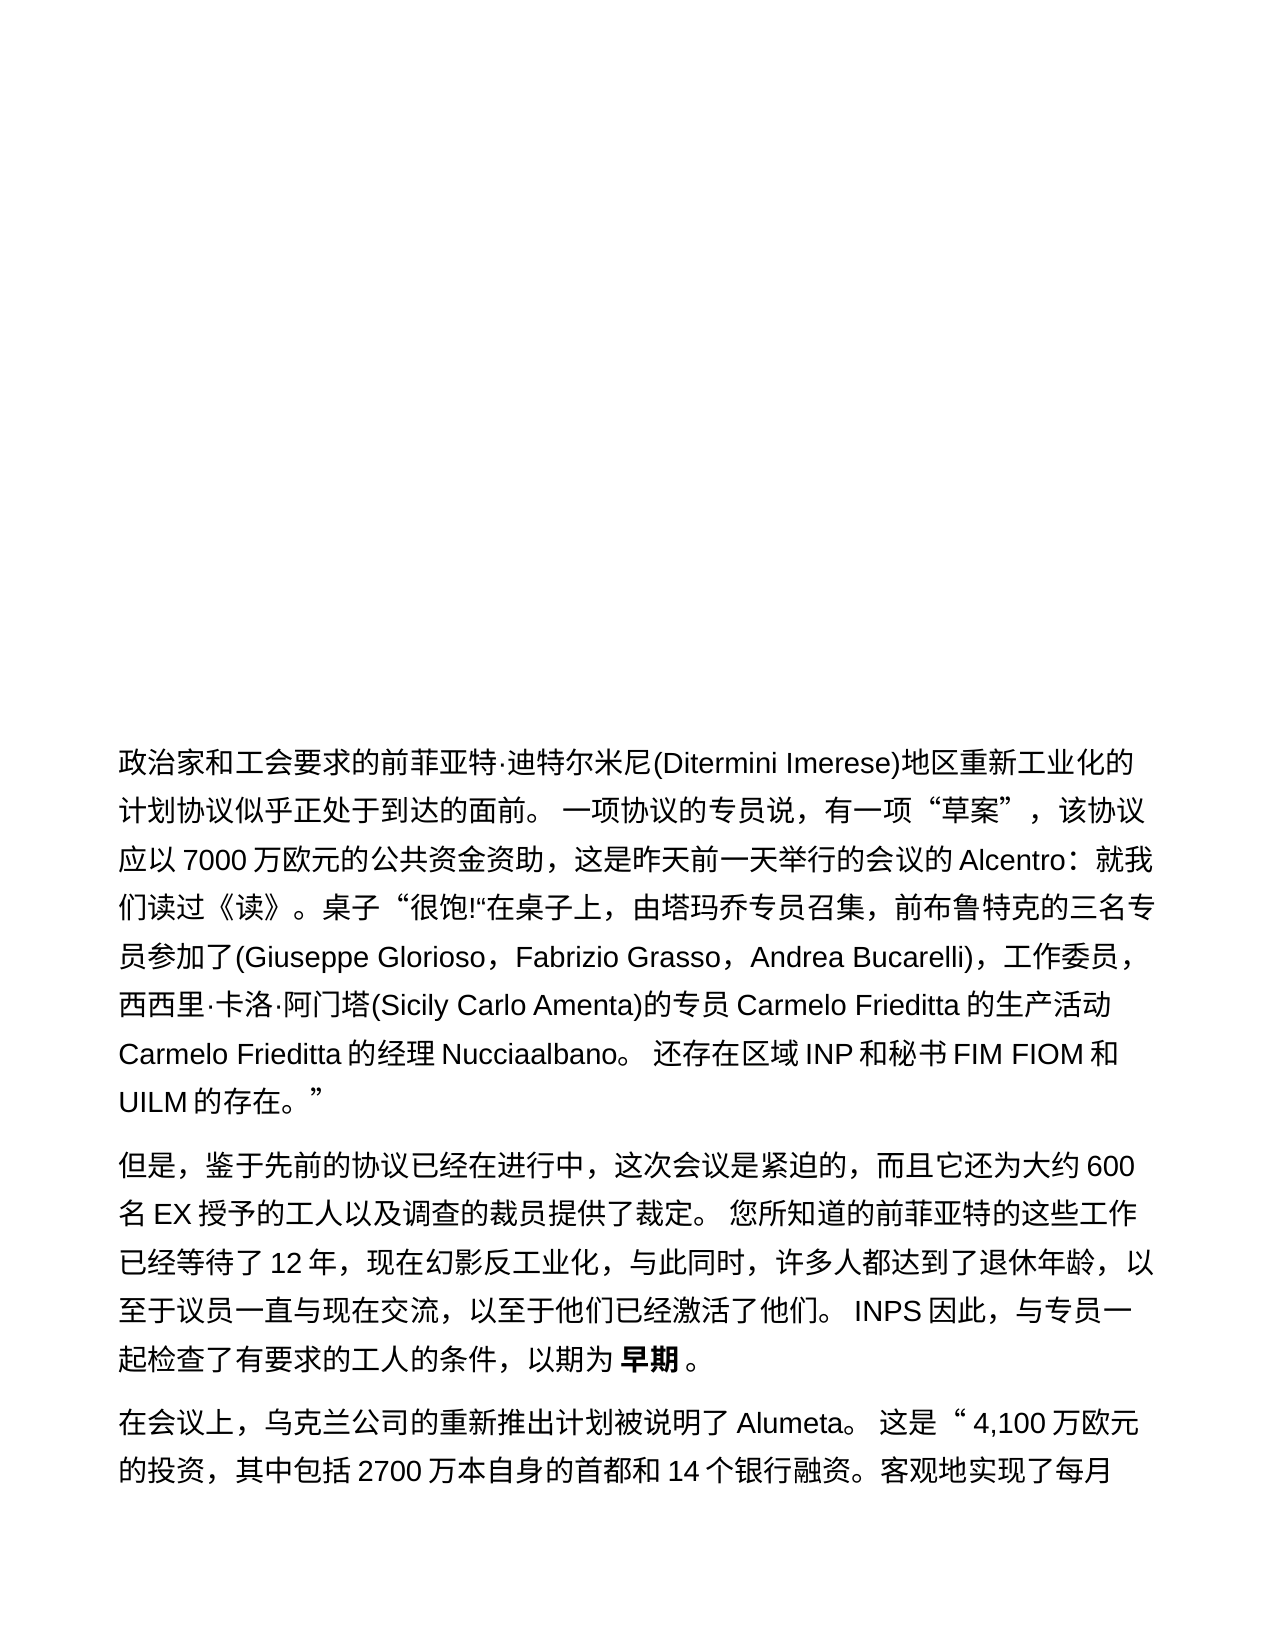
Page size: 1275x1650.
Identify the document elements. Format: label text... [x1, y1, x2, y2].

text 但是，鉴于先前的协议已经在进行中，这次会议是紧迫的，而且它还为大约600名EX授予的工人以及调查的裁员提供了裁定。 您所知道的前菲亚特的这些工作已经等待了12年，现在幻影反工业化，与此同时，许多人都达到了退休年龄，以至于议员一直与现在交流，以至于他们已经激活了他们。 INPS因此，与专员一起检查了有要求的工人的条件，以期为 早期 。 [118, 1142, 1157, 1378]
text 在会议上，乌克兰公司的重新推出计划被说明了Alumeta。 这是“ 4,100万欧元的投资，其中包括2700万本自身的首都和14个银行融资。客观地实现了每月 [118, 1399, 1157, 1490]
text 政治家和工会要求的前菲亚特·迪特尔米尼(Ditermini Imerese)地区重新工业化的计划协议似乎正处于到达的面前。 一项协议的专员说，有一项“草案”，该协议应以7000万欧元的公共资金资助，这是昨天前一天举行的会议的Alcentro：就我们读过《读》。桌子“很饱!“在桌子上，由塔玛乔专员召集，前布鲁特克的三名专员参加了(Giuseppe Glorioso，Fabrizio Grasso，Andrea Bucarelli)，工作委员，西西里·卡洛·阿门塔(Sicily Carlo Amenta)的专员Carmelo Frieditta的生产活动Carmelo Frieditta的经理Nucciaalbano。 还存在区域INP和秘书FIM FIOM和UILM的存在。” [118, 118, 1157, 1121]
